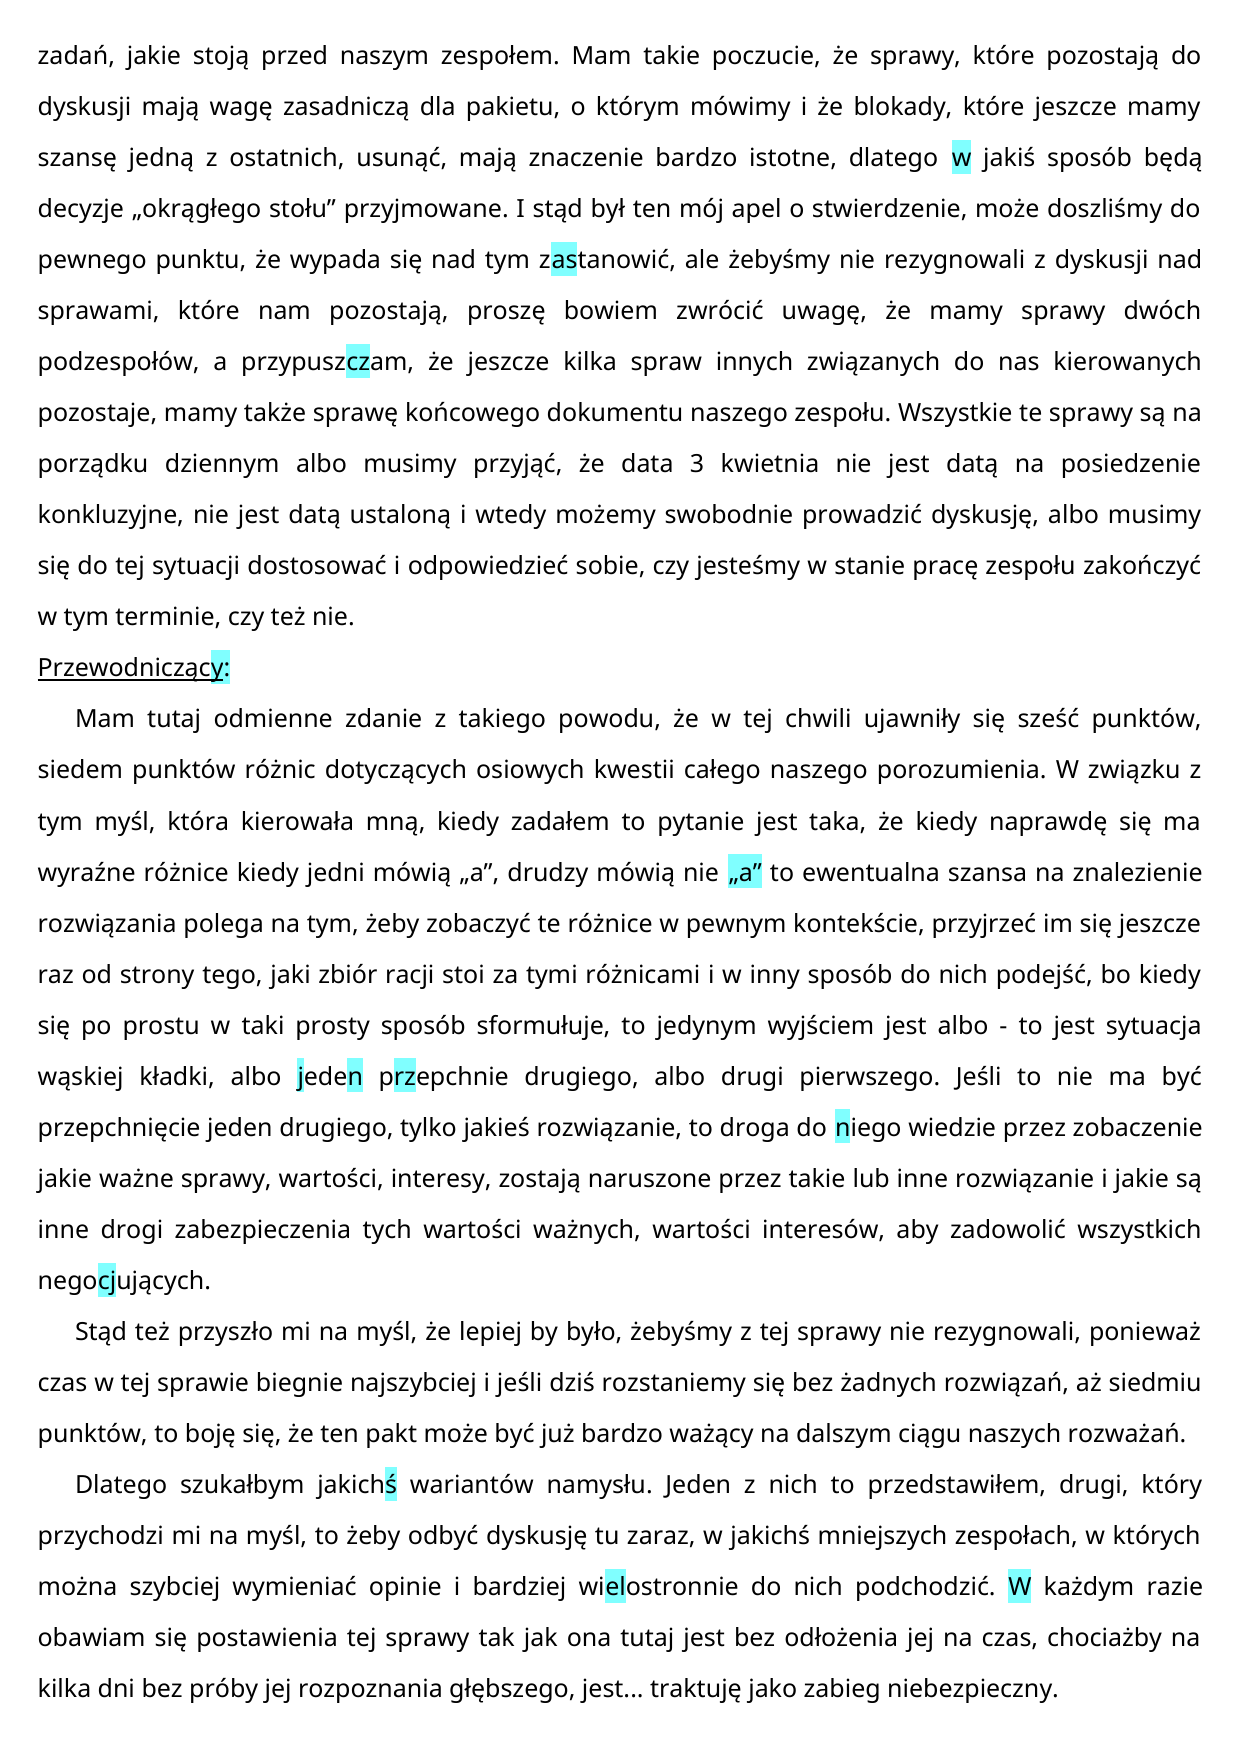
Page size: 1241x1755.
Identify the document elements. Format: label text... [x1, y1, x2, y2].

text zadań, jakie stoją przed naszym zespołem. Mam takie poczucie, że sprawy, które pozostają do dyskusji mają wagę zasadniczą dla pakietu, o którym mówimy i że blokady, które jeszcze mamy szansę jedną z ostatnich, usunąć, mają znaczenie bardzo istotne, dlatego w jakiś sposób będą decyzje „okrągłego stołu” przyjmowane. I stąd był ten mój apel o stwierdzenie, może doszliśmy do pewnego punktu, że wypada się nad tym zastanowić, ale żebyśmy nie rezygnowali z dyskusji nad sprawami, które nam pozostają, proszę bowiem zwrócić uwagę, że mamy sprawy dwóch podzespołów, a przypuszczam, że jeszcze kilka spraw innych związanych do nas kierowanych pozostaje, mamy także sprawę końcowego dokumentu naszego zespołu. Wszystkie te sprawy są na porządku dziennym albo musimy przyjąć, że data 3 kwietnia nie jest datą na posiedzenie konkluzyjne, nie jest datą ustaloną i wtedy możemy swobodnie prowadzić dyskusję, albo musimy się do tej sytuacji dostosować i odpowiedzieć sobie, czy jesteśmy w stanie pracę zespołu zakończyć w tym terminie, czy też nie. [37, 37, 1203, 633]
text Stąd też przyszło mi na myśl, że lepiej by było, żebyśmy z tej sprawy nie rezygnowali, ponieważ czas w tej sprawie biegnie najszybciej i jeśli dziś rozstaniemy się bez żadnych rozwiązań, aż siedmiu punktów, to boję się, że ten pakt może być już bardzo ważący na dalszym ciągu naszych rozważań. [37, 1313, 1203, 1450]
text Przewodniczący: [37, 650, 1203, 684]
text Dlatego szukałbym jakichś wariantów namysłu. Jeden z nich to przedstawiłem, drugi, który przychodzi mi na myśl, to żeby odbyć dyskusję tu zaraz, w jakichś mniejszych zespołach, w których można szybciej wymieniać opinie i bardziej wielostronnie do nich podchodzić. W każdym razie obawiam się postawienia tej sprawy tak jak ona tutaj jest bez odłożenia jej na czas, chociażby na kilka dni bez próby jej rozpoznania głębszego, jest... traktuję jako zabieg niebezpieczny. [37, 1467, 1203, 1705]
text Mam tutaj odmienne zdanie z takiego powodu, że w tej chwili ujawniły się sześć punktów, siedem punktów różnic dotyczących osiowych kwestii całego naszego porozumienia. W związku z tym myśl, która kierowała mną, kiedy zadałem to pytanie jest taka, że kiedy naprawdę się ma wyraźne różnice kiedy jedni mówią „a”, drudzy mówią nie „a” to ewentualna szansa na znalezienie rozwiązania polega na tym, żeby zobaczyć te różnice w pewnym kontekście, przyjrzeć im się jeszcze raz od strony tego, jaki zbiór racji stoi za tymi różnicami i w inny sposób do nich podejść, bo kiedy się po prostu w taki prosty sposób sformułuje, to jedynym wyjściem jest albo - to jest sytuacja wąskiej kładki, albo jeden przepchnie drugiego, albo drugi pierwszego. Jeśli to nie ma być przepchnięcie jeden drugiego, tylko jakieś rozwiązanie, to droga do niego wiedzie przez zobaczenie jakie ważne sprawy, wartości, interesy, zostają naruszone przez takie lub inne rozwiązanie i jakie są inne drogi zabezpieczenia tych wartości ważnych, wartości interesów, aby zadowolić wszystkich negocjujących. [37, 701, 1203, 1297]
